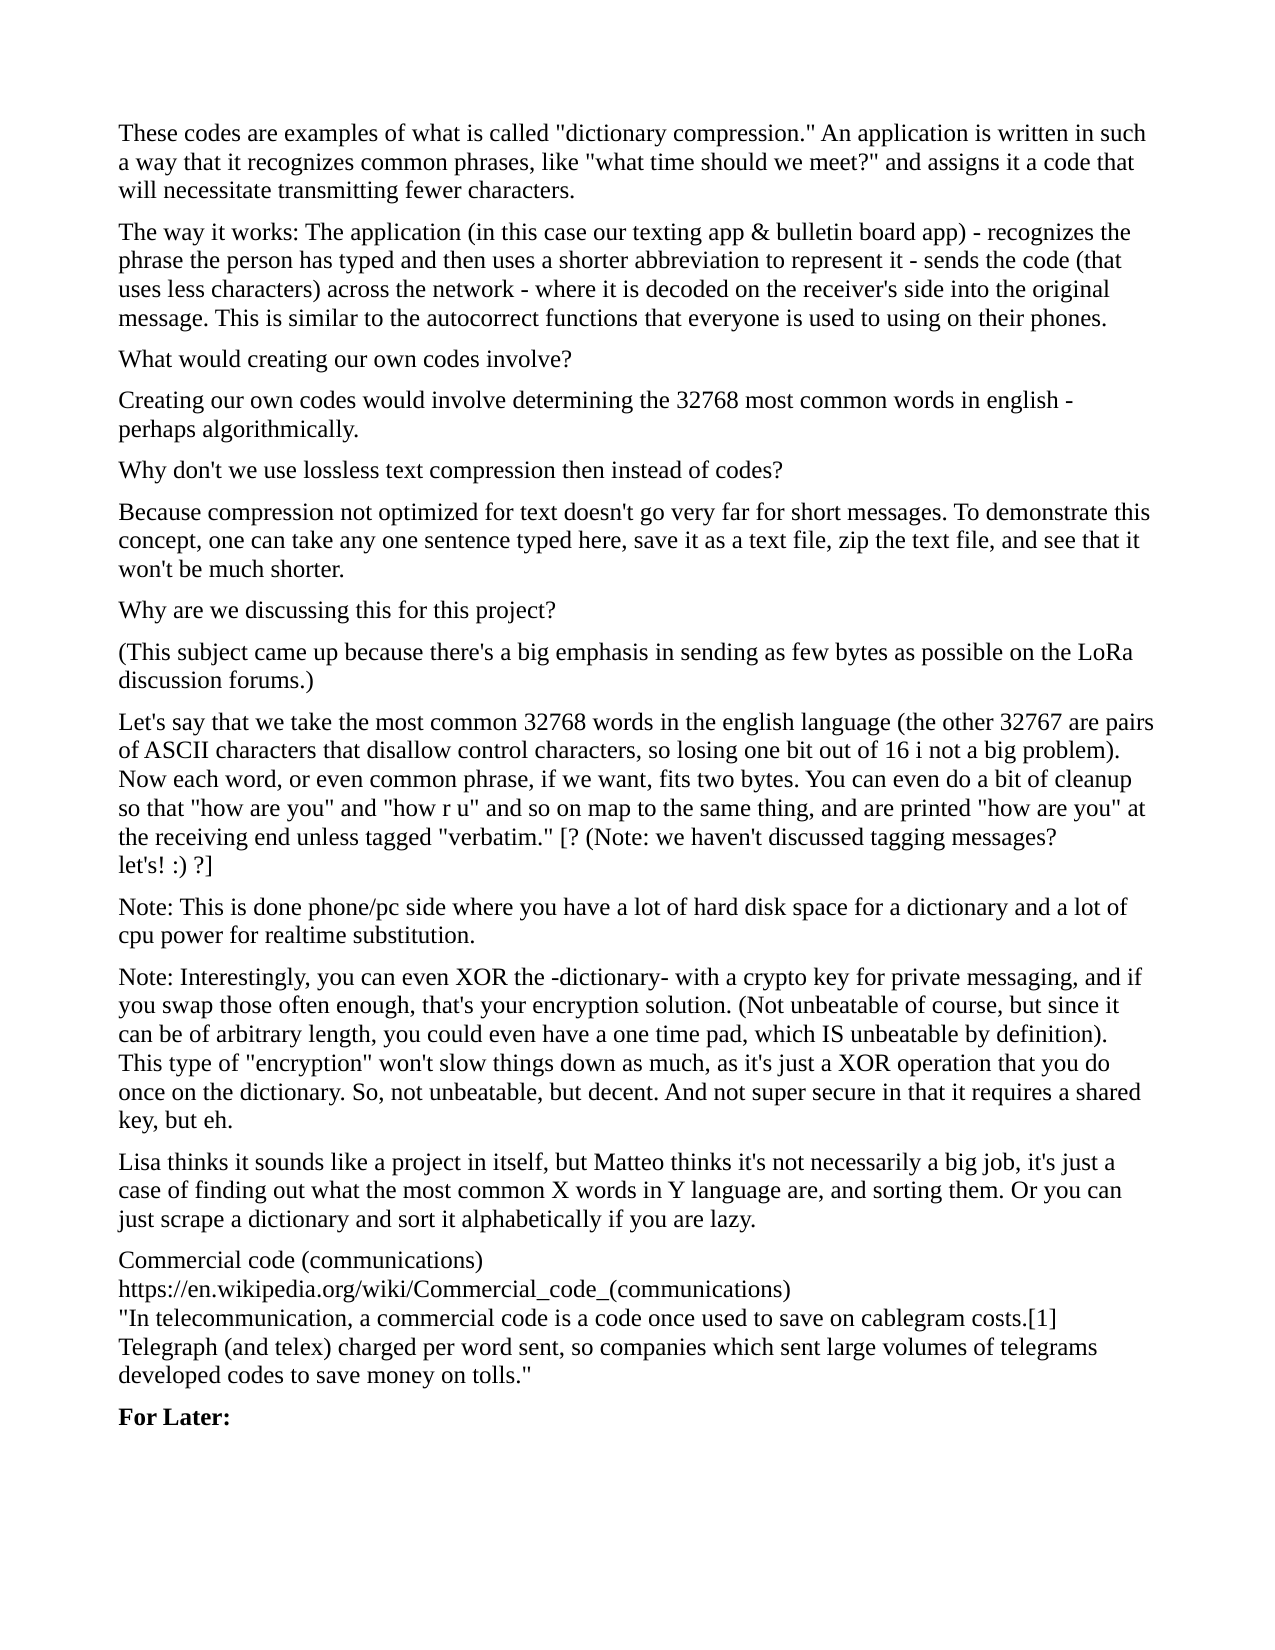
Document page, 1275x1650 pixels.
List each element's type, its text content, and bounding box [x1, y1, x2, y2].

text Why don't we use lossless text compression then instead of codes? [118, 456, 1157, 484]
text (This subject came up because there's a big emphasis in sending as few bytes as possible on the LoRa discussion forums.) [118, 637, 1157, 694]
text Because compression not optimized for text doesn't go very far for short messages. To demonstrate this concept, one can take any one sentence typed here, save it as a text file, zip the text file, and see that it won't be much shorter. [118, 497, 1157, 583]
text Note: Interestingly, you can even XOR the -dictionary- with a crypto key for private messaging, and if you swap those often enough, that's your encryption solution. (Not unbeatable of course, but since it can be of arbitrary length, you could even have a one time pad, which IS unbeatable by definition). This type of "encryption" won't slow things down as much, as it's just a XOR operation that you do once on the dictionary. So, not unbeatable, but decent. And not super secure in that it requires a shared key, but eh. [118, 962, 1157, 1134]
text Let's say that we take the most common 32768 words in the english language (the other 32767 are pairs of ASCII characters that disallow control characters, so losing one bit out of 16 i not a big problem). Now each word, or even common phrase, if we want, fits two bytes. You can even do a bit of cleanup so that "how are you" and "how r u" and so on map to the same thing, and are printed "how are you" at the receiving end unless tagged "verbatim." [? (Note: we haven't discussed tagging messages? let's! :) ?] [118, 707, 1157, 879]
text Commercial code (communications) https://en.wikipedia.org/wiki/Commercial_code_(communications) "In telecommunication, a commercial code is a code once used to save on cablegram costs.[1] Telegraph (and telex) charged per word sent, so companies which sent large volumes of telegrams developed codes to save money on tolls." [118, 1246, 1157, 1389]
text Creating our own codes would involve determining the 32768 most common words in english - perhaps algorithmically. [118, 386, 1157, 443]
text Lisa thinks it sounds like a project in itself, but Matteo thinks it's not necessarily a big job, it's just a case of finding out what the most common X words in Y language are, and sorting them. Or you can just scrape a dictionary and sort it alphabetically if you are lazy. [118, 1147, 1157, 1233]
text For Later: [118, 1402, 1157, 1431]
text These codes are examples of what is called "dictionary compression." An application is written in such a way that it recognizes common phrases, like "what time should we meet?" and assigns it a code that will necessitate transmitting fewer characters. [118, 118, 1157, 204]
text Note: This is done phone/pc side where you have a lot of hard disk space for a dictionary and a lot of cpu power for realtime substitution. [118, 892, 1157, 949]
text The way it works: The application (in this case our texting app & bulletin board app) - recognizes the phrase the person has typed and then uses a shorter abbreviation to represent it - sends the code (that uses less characters) across the network - where it is decoded on the receiver's side into the original message. This is similar to the autocorrect functions that everyone is used to using on their phones. [118, 217, 1157, 332]
text What would creating our own codes involve? [118, 344, 1157, 373]
text Why are we discussing this for this project? [118, 596, 1157, 624]
